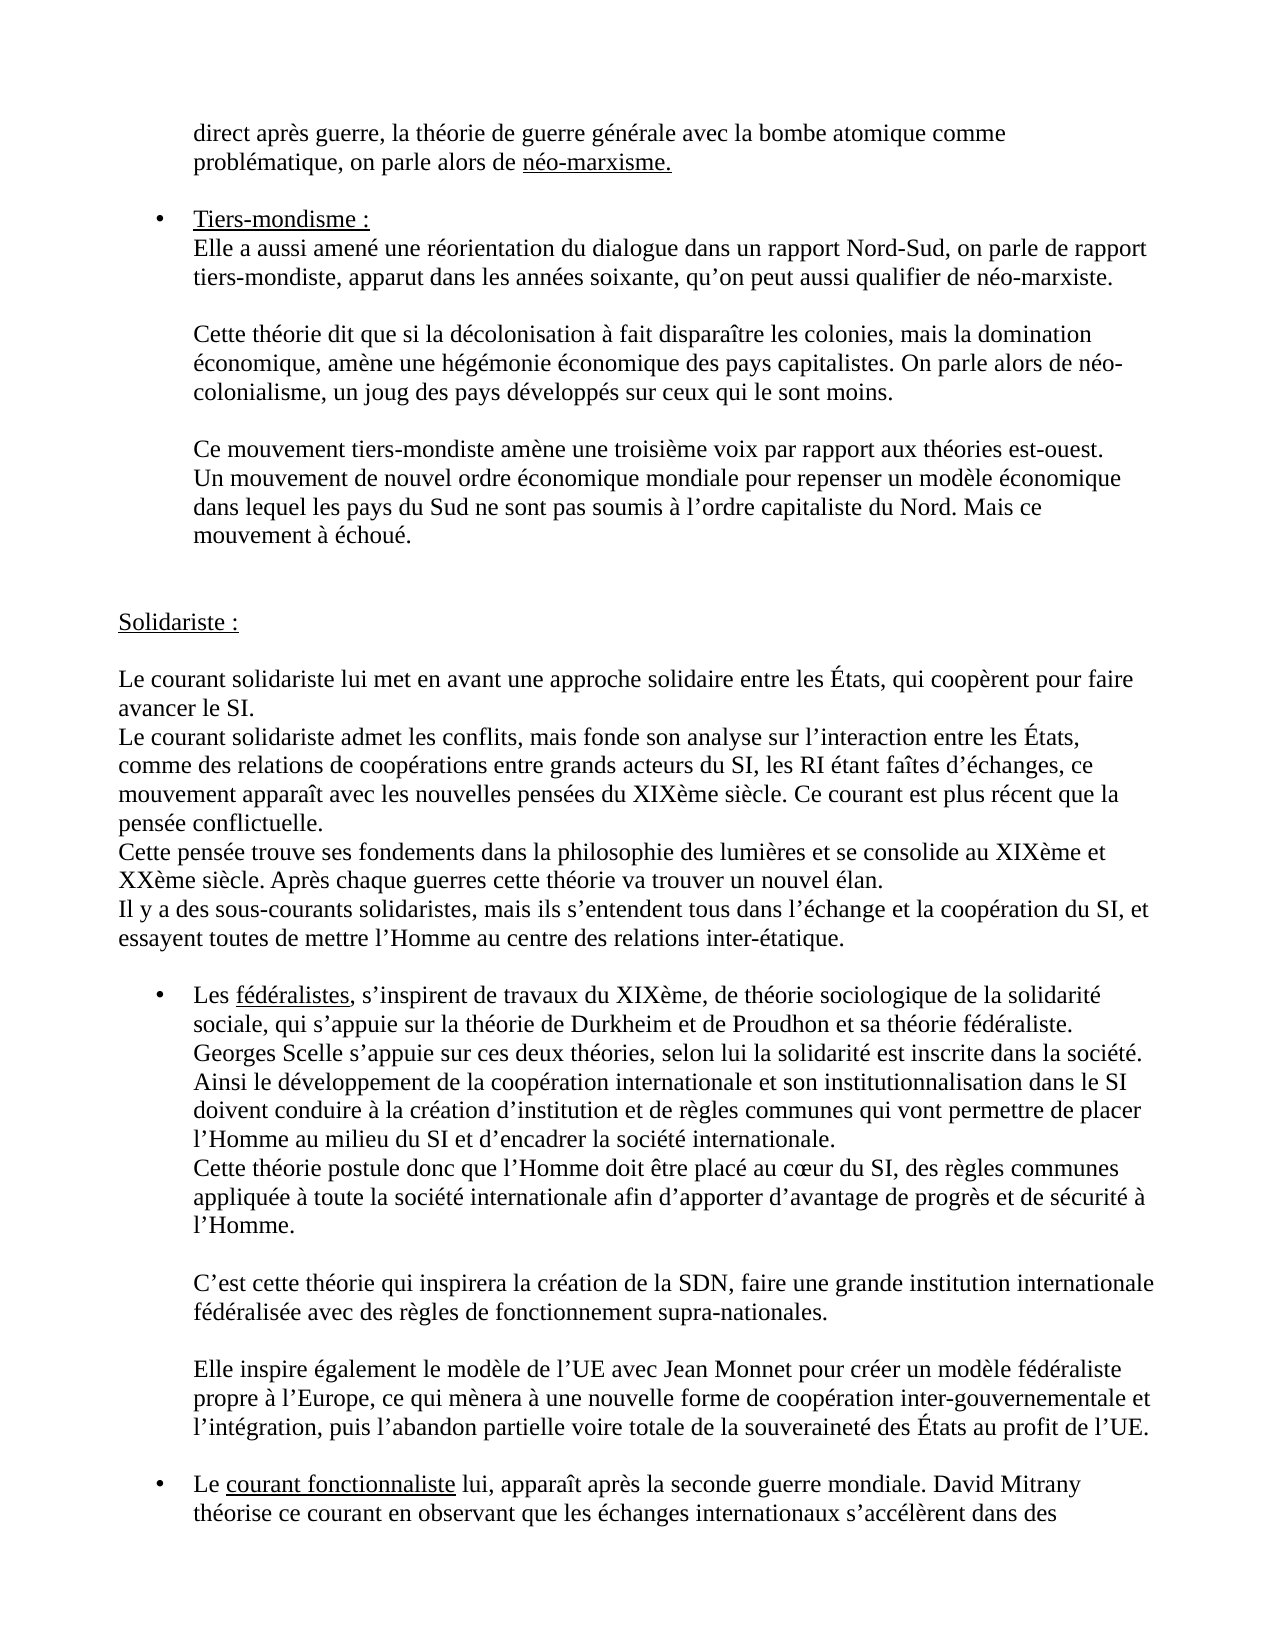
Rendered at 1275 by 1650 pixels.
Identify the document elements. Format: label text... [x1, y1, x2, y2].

list Elle inspire également le modèle de l’UE avec Jean Monnet pour créer un modèle fédéraliste propre à l’Europe, ce qui mènera à une nouvelle forme de coopération inter-gouvernementale et l’intégration, puis l’abandon partielle voire totale de la souveraineté des États au profit de l’UE. [156, 1354, 1157, 1441]
list Tiers-mondisme : Elle a aussi amené une réorientation du dialogue dans un rapport Nord-Sud, on parle de rapport tiers-mondiste, apparut dans les années soixante, qu’on peut aussi qualifier de néo-marxiste. [156, 204, 1157, 291]
list Cette théorie dit que si la décolonisation à fait disparaître les colonies, mais la domination économique, amène une hégémonie économique des pays capitalistes. On parle alors de néo-colonialisme, un joug des pays développés sur ceux qui le sont moins. [156, 319, 1157, 434]
text Le courant solidariste lui met en avant une approche solidaire entre les États, qui coopèrent pour faire avancer le SI. [118, 636, 1157, 722]
list Le courant fonctionnaliste lui, apparaît après la seconde guerre mondiale. David Mitrany théorise ce courant en observant que les échanges internationaux s’accélèrent dans des [156, 1469, 1157, 1527]
list Les fédéralistes, s’inspirent de travaux du XIXème, de théorie sociologique de la solidarité sociale, qui s’appuie sur la théorie de Durkheim et de Proudhon et sa théorie fédéraliste. Georges Scelle s’appuie sur ces deux théories, selon lui la solidarité est inscrite dans la société. Ainsi le développement de la coopération internationale et son institutionnalisation dans le SI doivent conduire à la création d’institution et de règles communes qui vont permettre de placer l’Homme au milieu du SI et d’encadrer la société internationale. Cette théorie postule donc que l’Homme doit être placé au cœur du SI, des règles communes appliquée à toute la société internationale afin d’apporter d’avantage de progrès et de sécurité à l’Homme. [156, 981, 1157, 1239]
list direct après guerre, la théorie de guerre générale avec la bombe atomique comme problématique, on parle alors de néo-marxisme. [156, 118, 1157, 176]
text Cette pensée trouve ses fondements dans la philosophie des lumières et se consolide au XIXème et XXème siècle. Après chaque guerres cette théorie va trouver un nouvel élan. Il y a des sous-courants solidaristes, mais ils s’entendent tous dans l’échange et la coopération du SI, et essayent toutes de mettre l’Homme au centre des relations inter-étatique. [118, 837, 1157, 952]
list C’est cette théorie qui inspirera la création de la SDN, faire une grande institution internationale fédéralisée avec des règles de fonctionnement supra-nationales. [156, 1268, 1157, 1326]
text Solidariste : [118, 607, 1157, 636]
text Le courant solidariste admet les conflits, mais fonde son analyse sur l’interaction entre les États, comme des relations de coopérations entre grands acteurs du SI, les RI étant faîtes d’échanges, ce mouvement apparaît avec les nouvelles pensées du XIXème siècle. Ce courant est plus récent que la pensée conflictuelle. [118, 722, 1157, 837]
list Ce mouvement tiers-mondiste amène une troisième voix par rapport aux théories est-ouest. Un mouvement de nouvel ordre économique mondiale pour repenser un modèle économique dans lequel les pays du Sud ne sont pas soumis à l’ordre capitaliste du Nord. Mais ce mouvement à échoué. [156, 434, 1157, 578]
